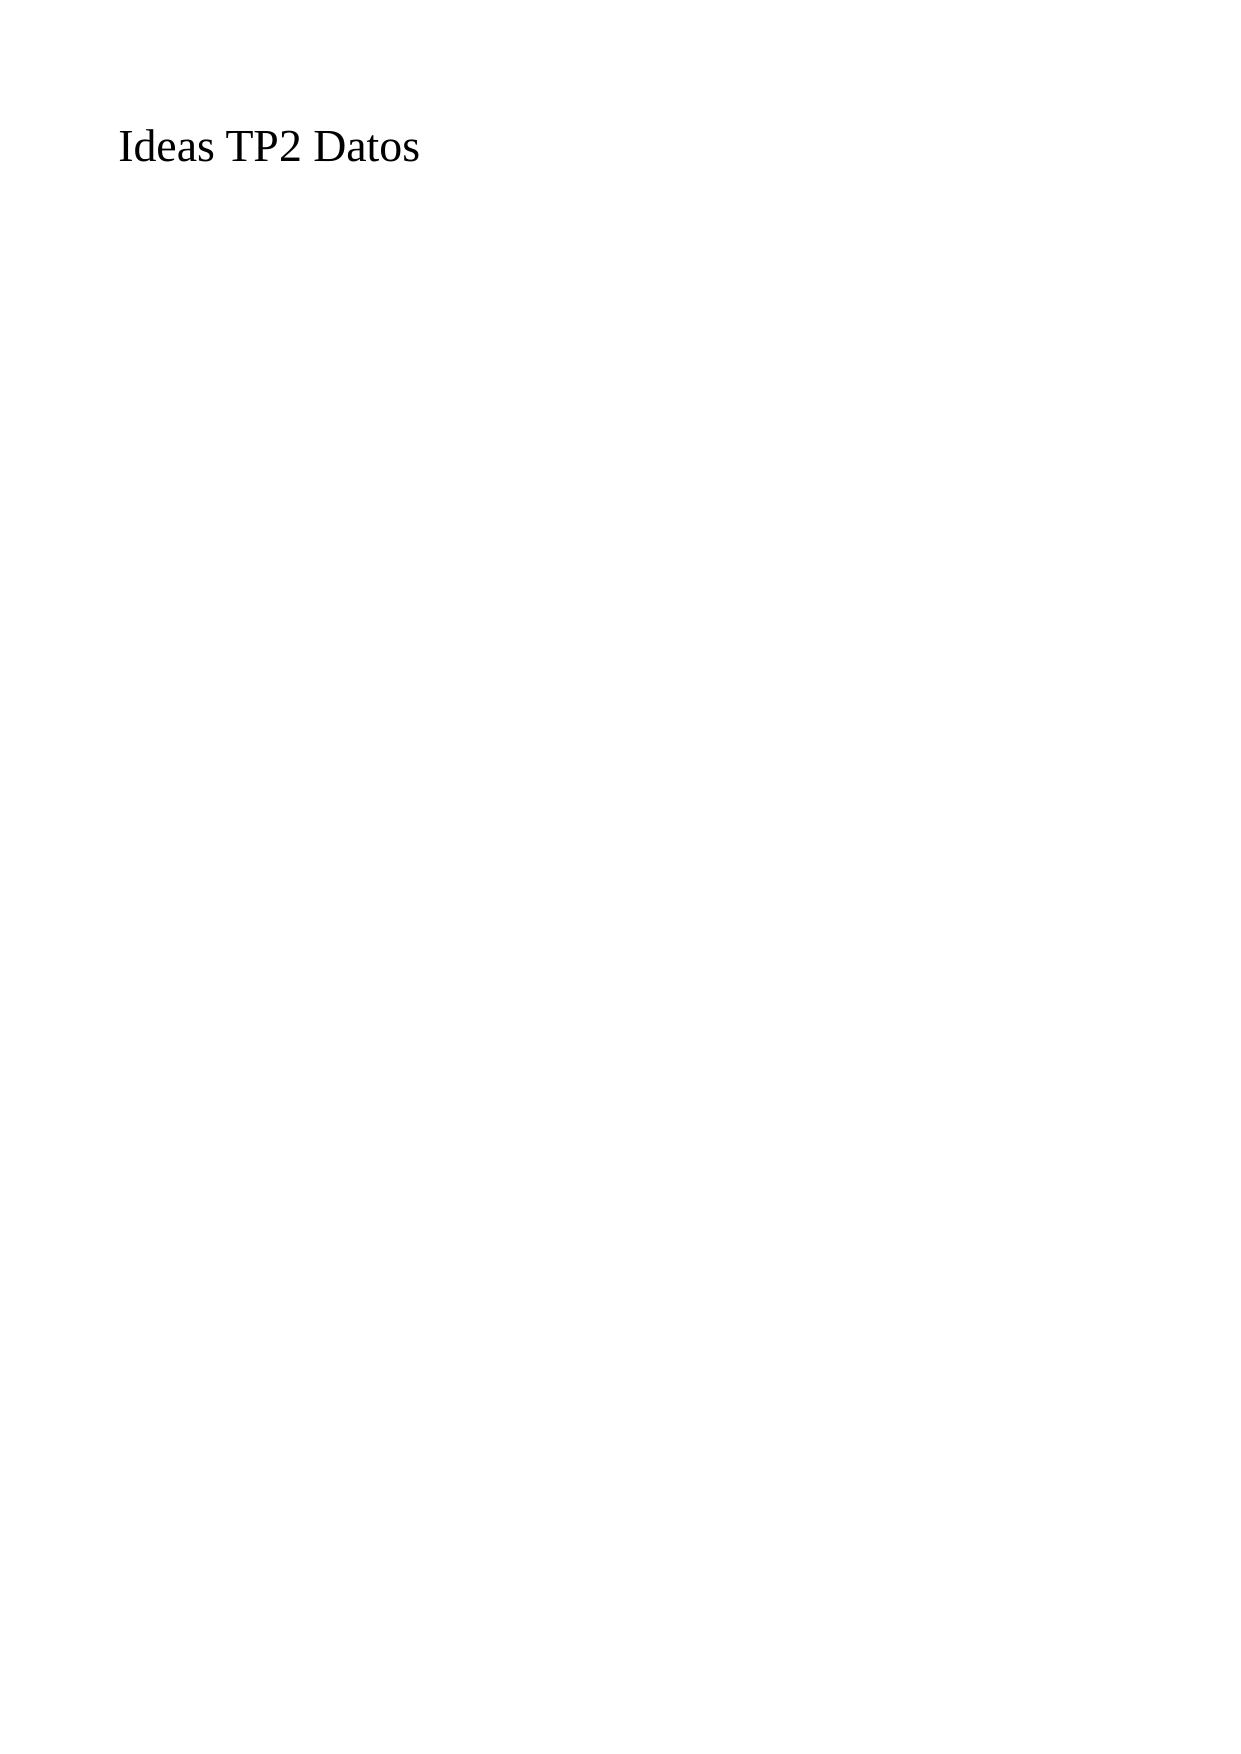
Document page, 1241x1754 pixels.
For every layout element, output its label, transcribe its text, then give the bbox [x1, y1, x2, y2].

text Ideas TP2 Datos [118, 118, 1122, 171]
